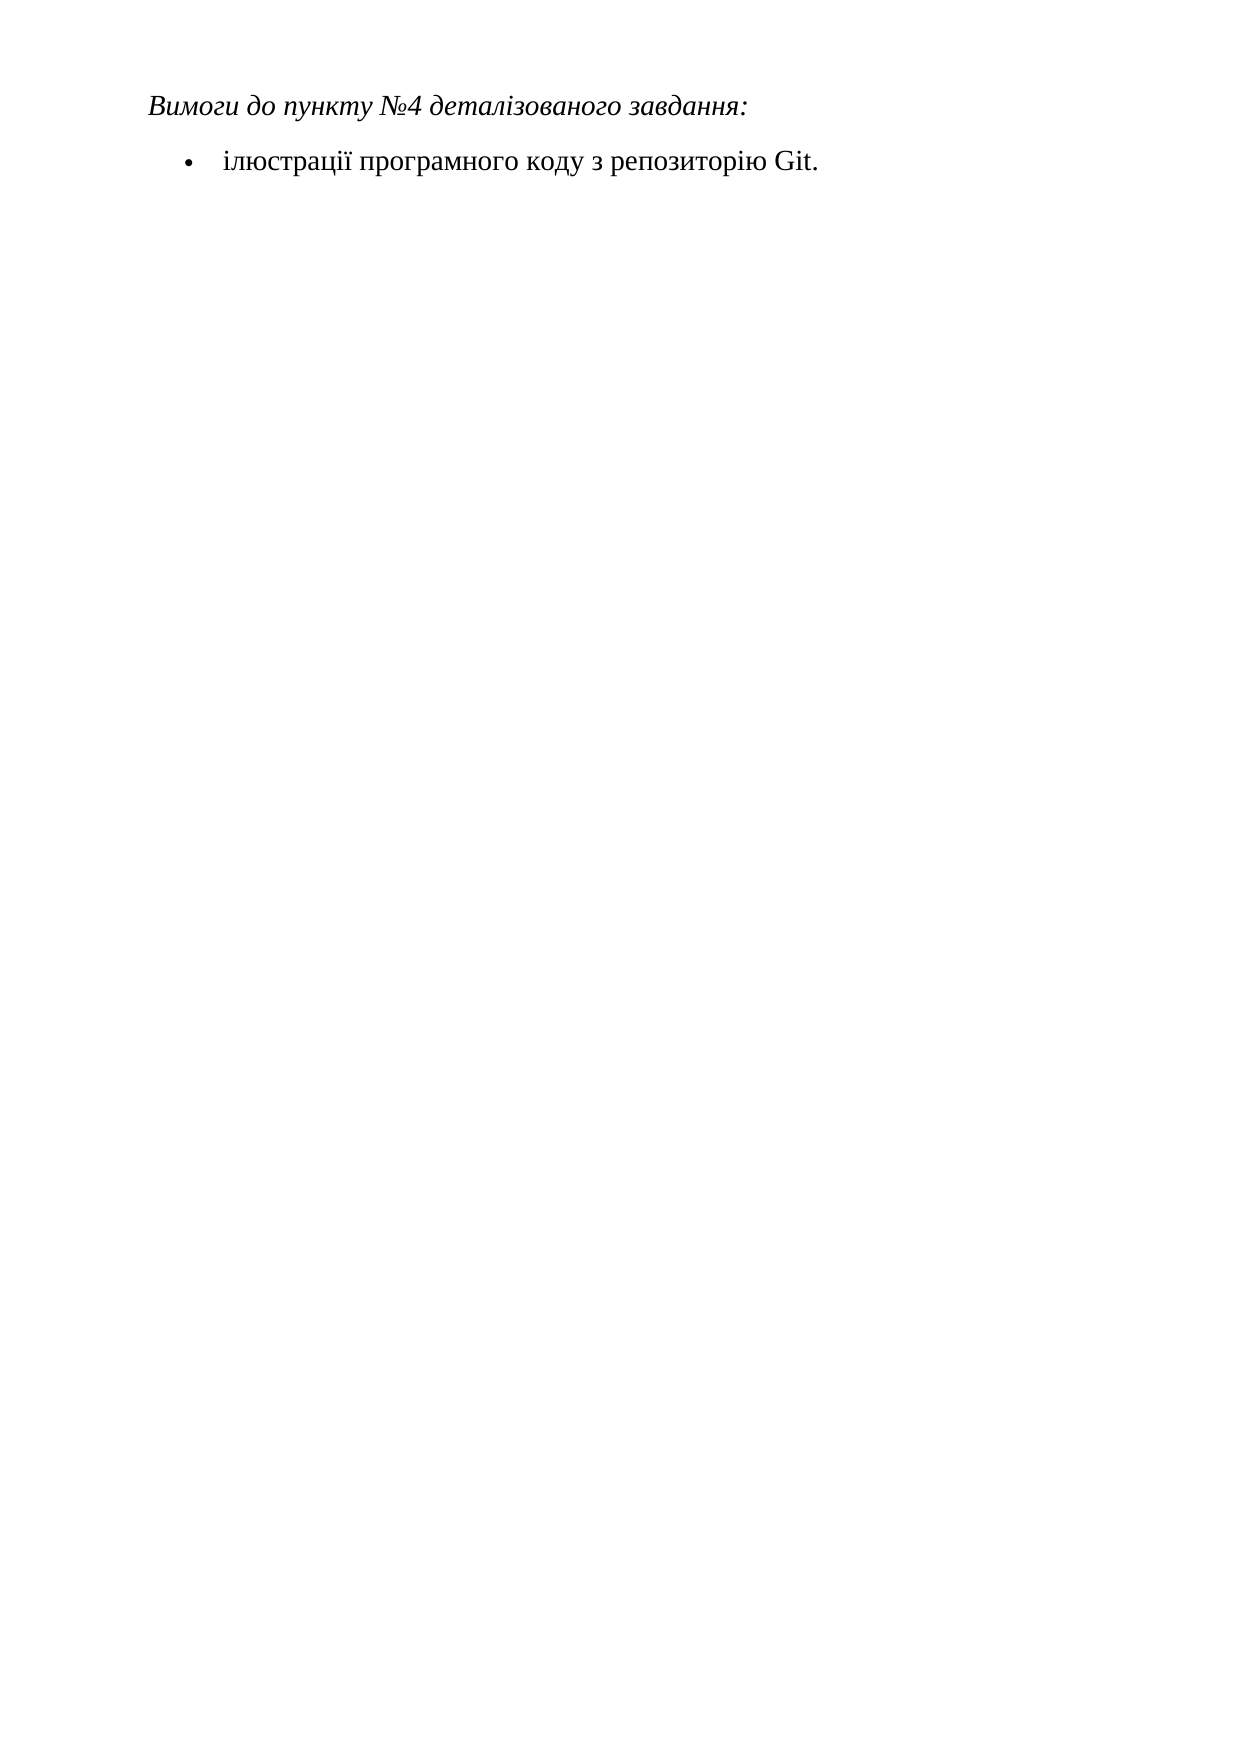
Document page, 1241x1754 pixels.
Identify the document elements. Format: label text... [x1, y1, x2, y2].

list ілюстрації програмного коду з репозиторію Git. [185, 143, 1152, 176]
text Вимоги до пункту №4 деталізованого завдання: [148, 88, 1152, 122]
